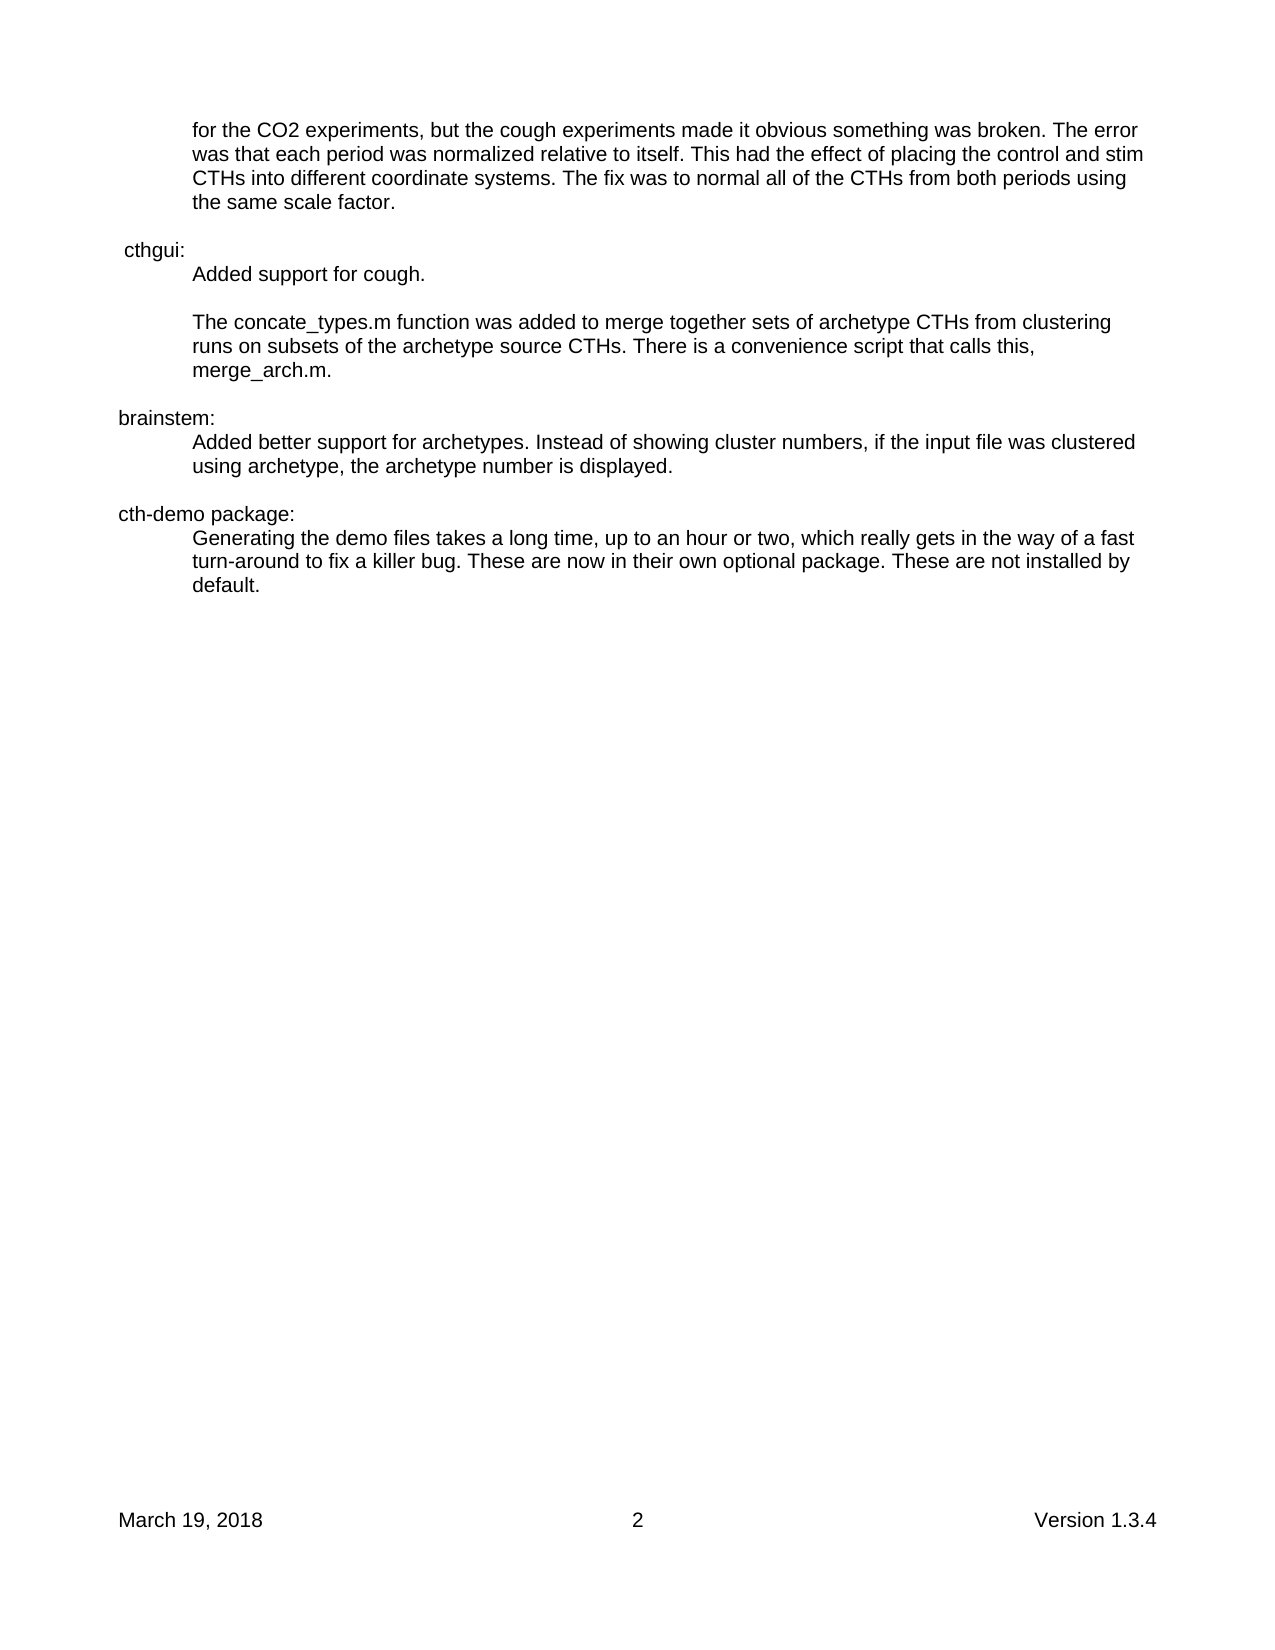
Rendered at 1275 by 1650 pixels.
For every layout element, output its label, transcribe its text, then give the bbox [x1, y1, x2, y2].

text cthgui: [118, 238, 1157, 262]
text The concate_types.m function was added to merge together sets of archetype CTHs from clustering runs on subsets of the archetype source CTHs. There is a convenience script that calls this, merge_arch.m. [192, 310, 1157, 382]
text for the CO2 experiments, but the cough experiments made it obvious something was broken. The error was that each period was normalized relative to itself. This had the effect of placing the control and stim CTHs into different coordinate systems. The fix was to normal all of the CTHs from both periods using the same scale factor. [192, 118, 1157, 214]
text Added support for cough. [192, 262, 1157, 286]
text Added better support for archetypes. Instead of showing cluster numbers, if the input file was clustered using archetype, the archetype number is displayed. [192, 429, 1157, 477]
text Generating the demo files takes a long time, up to an hour or two, which really gets in the way of a fast turn-around to fix a killer bug. These are now in their own optional package. These are not installed by default. [192, 525, 1157, 597]
text cth-demo package: [118, 501, 1157, 525]
text brainstem: [118, 406, 1157, 429]
